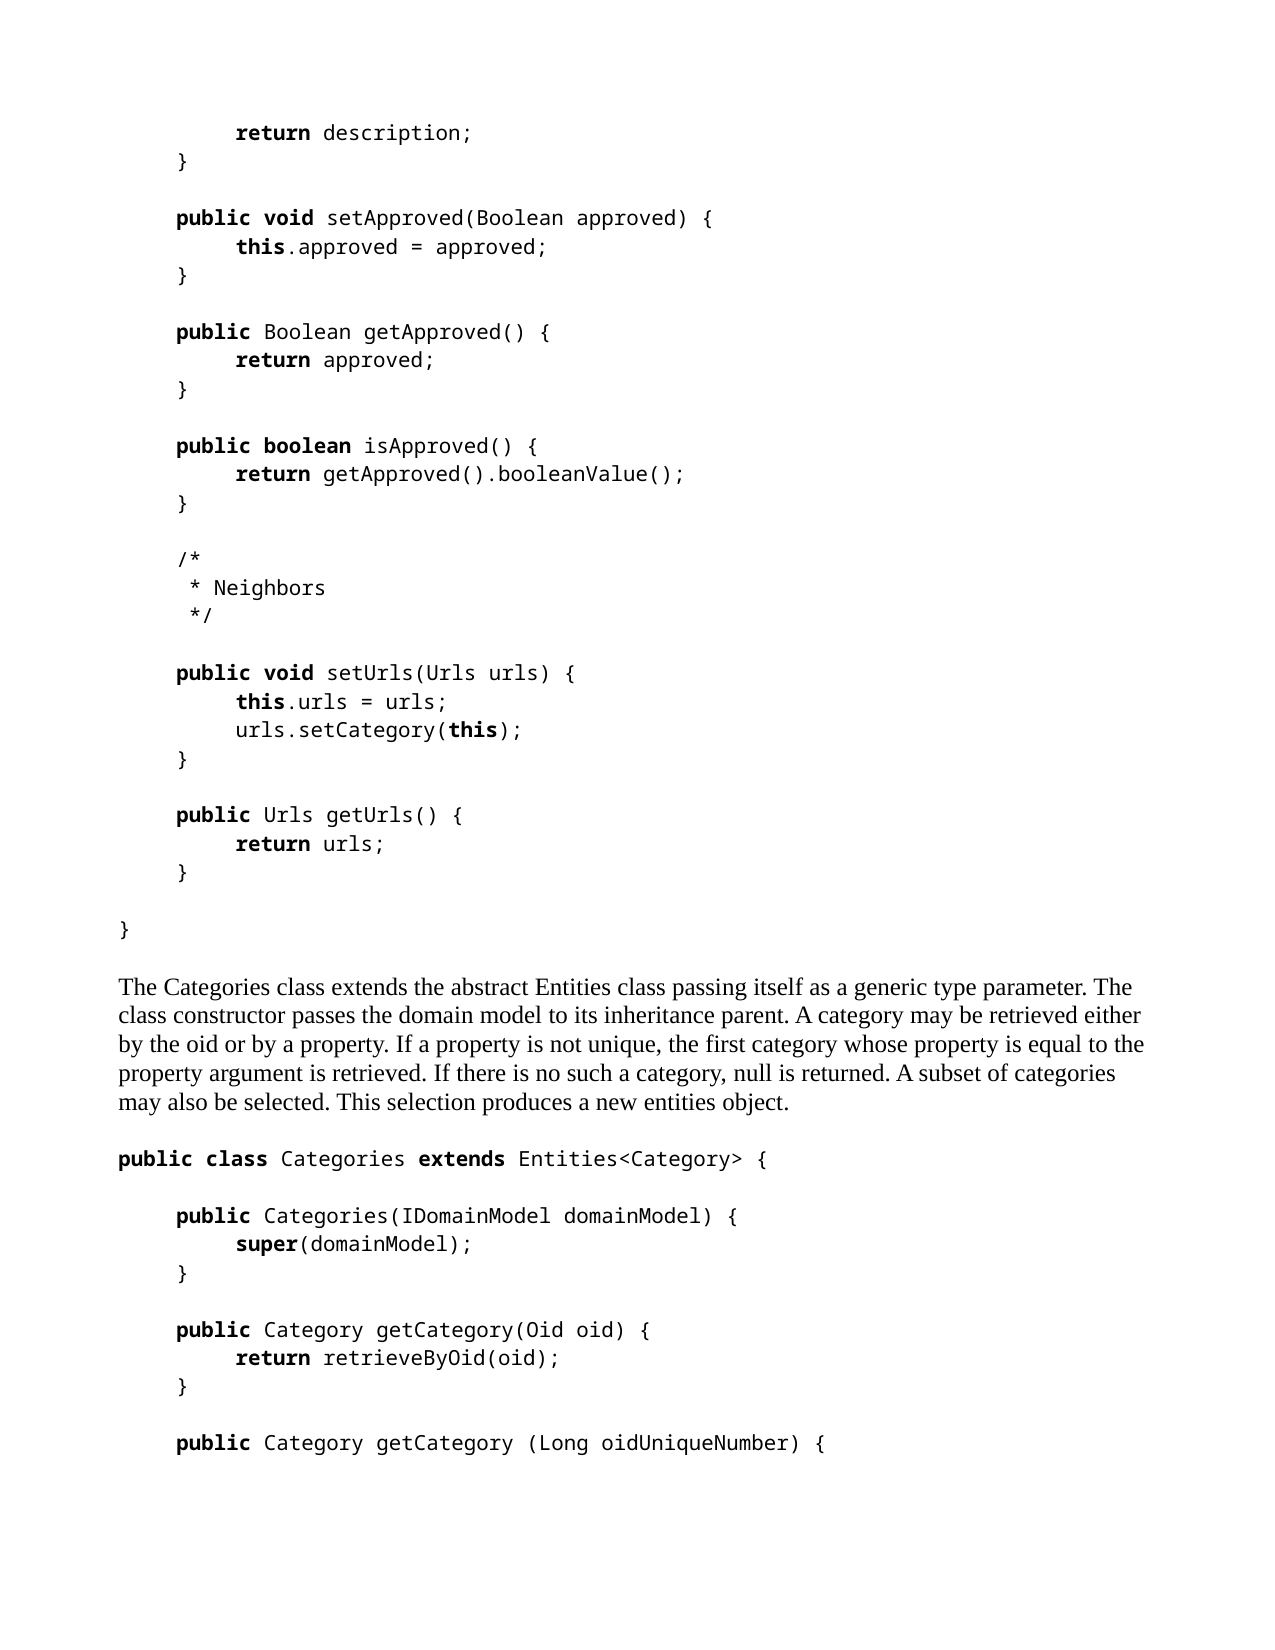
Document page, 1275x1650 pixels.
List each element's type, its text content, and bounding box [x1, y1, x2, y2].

text return retrieveByOid(oid); [118, 1343, 1157, 1372]
text return urls; [118, 829, 1157, 857]
text } [118, 744, 1157, 772]
text The Categories class extends the abstract Entities class passing itself as a generic type parameter. The class constructor passes the domain model to its inheritance parent. A category may be retrieved either by the oid or by a property. If a property is not unique, the first category whose property is equal to the property argument is retrieved. If there is no such a category, null is returned. A subset of categories may also be selected. This selection produces a new entities object. [118, 972, 1157, 1115]
text public boolean isApproved() { [118, 431, 1157, 459]
text */ [118, 602, 1157, 630]
text this.urls = urls; [118, 687, 1157, 715]
text } [118, 260, 1157, 289]
text } [118, 1372, 1157, 1400]
text this.approved = approved; [118, 232, 1157, 260]
text /* [118, 545, 1157, 573]
text public Category getCategory(Oid oid) { [118, 1315, 1157, 1343]
text public class Categories extends Entities<Category> { [118, 1144, 1157, 1172]
text public void setApproved(Boolean approved) { [118, 203, 1157, 232]
text * Neighbors [118, 573, 1157, 602]
text public Categories(IDomainModel domainModel) { [118, 1201, 1157, 1229]
text public Boolean getApproved() { [118, 317, 1157, 346]
text } [118, 914, 1157, 943]
text } [118, 374, 1157, 402]
text public Category getCategory (Long oidUniqueNumber) { [118, 1428, 1157, 1457]
text } [118, 147, 1157, 175]
text } [118, 488, 1157, 516]
text } [118, 857, 1157, 886]
text return getApproved().booleanValue(); [118, 459, 1157, 488]
text } [118, 1258, 1157, 1286]
text return description; [118, 118, 1157, 147]
text urls.setCategory(this); [118, 715, 1157, 744]
text return approved; [118, 346, 1157, 374]
text public void setUrls(Urls urls) { [118, 658, 1157, 687]
text public Urls getUrls() { [118, 801, 1157, 829]
text super(domainModel); [118, 1229, 1157, 1258]
